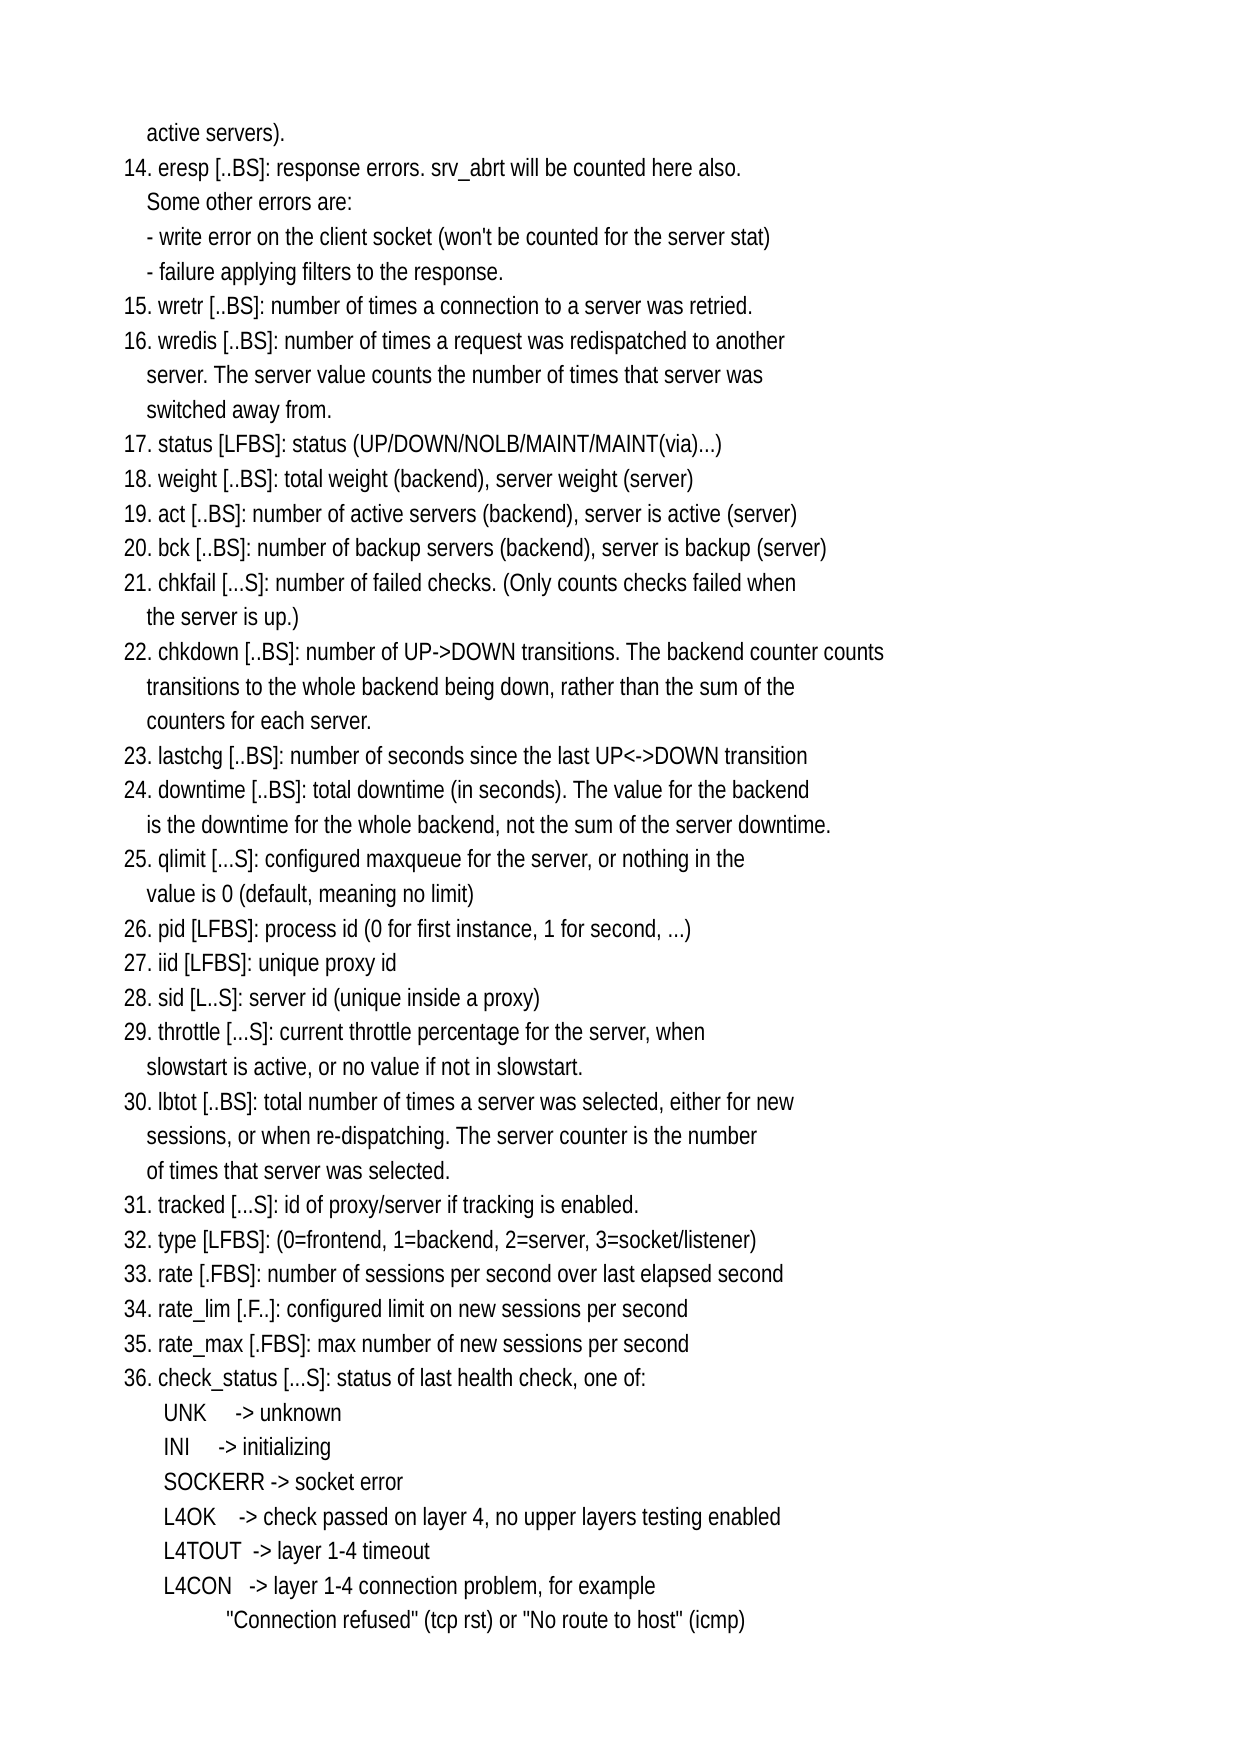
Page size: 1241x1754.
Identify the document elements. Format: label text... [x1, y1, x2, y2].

text INI -> initializing [118, 1432, 1122, 1461]
text 24. downtime [..BS]: total downtime (in seconds). The value for the backend [118, 775, 1122, 804]
text 15. wretr [..BS]: number of times a connection to a server was retried. [118, 291, 1122, 320]
text 27. iid [LFBS]: unique proxy id [118, 948, 1122, 977]
text server. The server value counts the number of times that server was [118, 360, 1122, 389]
text of times that server was selected. [118, 1156, 1122, 1184]
text counters for each server. [118, 706, 1122, 735]
text L4TOUT -> layer 1-4 timeout [118, 1536, 1122, 1565]
text 36. check_status [...S]: status of last health check, one of: [118, 1363, 1122, 1392]
text "Connection refused" (tcp rst) or "No route to host" (icmp) [118, 1605, 1122, 1634]
text - failure applying filters to the response. [118, 256, 1122, 285]
text 34. rate_lim [.F..]: configured limit on new sessions per second [118, 1294, 1122, 1323]
text slowstart is active, or no value if not in slowstart. [118, 1052, 1122, 1081]
text 21. chkfail [...S]: number of failed checks. (Only counts checks failed when [118, 568, 1122, 596]
text 17. status [LFBS]: status (UP/DOWN/NOLB/MAINT/MAINT(via)...) [118, 429, 1122, 458]
text 22. chkdown [..BS]: number of UP->DOWN transitions. The backend counter counts [118, 637, 1122, 666]
text UNK -> unknown [118, 1398, 1122, 1426]
text transitions to the whole backend being down, rather than the sum of the [118, 671, 1122, 700]
text 18. weight [..BS]: total weight (backend), server weight (server) [118, 464, 1122, 493]
text 14. eresp [..BS]: response errors. srv_abrt will be counted here also. [118, 153, 1122, 181]
text 28. sid [L..S]: server id (unique inside a proxy) [118, 983, 1122, 1011]
text 30. lbtot [..BS]: total number of times a server was selected, either for new [118, 1086, 1122, 1115]
text switched away from. [118, 395, 1122, 423]
text L4OK -> check passed on layer 4, no upper layers testing enabled [118, 1501, 1122, 1530]
text 16. wredis [..BS]: number of times a request was redispatched to another [118, 326, 1122, 354]
text sessions, or when re-dispatching. The server counter is the number [118, 1121, 1122, 1150]
text SOCKERR -> socket error [118, 1467, 1122, 1496]
text active servers). [118, 118, 1122, 147]
text L4CON -> layer 1-4 connection problem, for example [118, 1571, 1122, 1599]
text 20. bck [..BS]: number of backup servers (backend), server is backup (server) [118, 533, 1122, 562]
text 31. tracked [...S]: id of proxy/server if tracking is enabled. [118, 1190, 1122, 1219]
text the server is up.) [118, 602, 1122, 631]
text 33. rate [.FBS]: number of sessions per second over last elapsed second [118, 1259, 1122, 1288]
text value is 0 (default, meaning no limit) [118, 879, 1122, 908]
text 26. pid [LFBS]: process id (0 for first instance, 1 for second, ...) [118, 913, 1122, 942]
text 35. rate_max [.FBS]: max number of new sessions per second [118, 1328, 1122, 1357]
text - write error on the client socket (won't be counted for the server stat) [118, 222, 1122, 251]
text 23. lastchg [..BS]: number of seconds since the last UP<->DOWN transition [118, 741, 1122, 769]
text 25. qlimit [...S]: configured maxqueue for the server, or nothing in the [118, 844, 1122, 873]
text 19. act [..BS]: number of active servers (backend), server is active (server) [118, 498, 1122, 527]
text Some other errors are: [118, 187, 1122, 216]
text is the downtime for the whole backend, not the sum of the server downtime. [118, 810, 1122, 838]
text 32. type [LFBS]: (0=frontend, 1=backend, 2=server, 3=socket/listener) [118, 1225, 1122, 1253]
text 29. throttle [...S]: current throttle percentage for the server, when [118, 1017, 1122, 1046]
